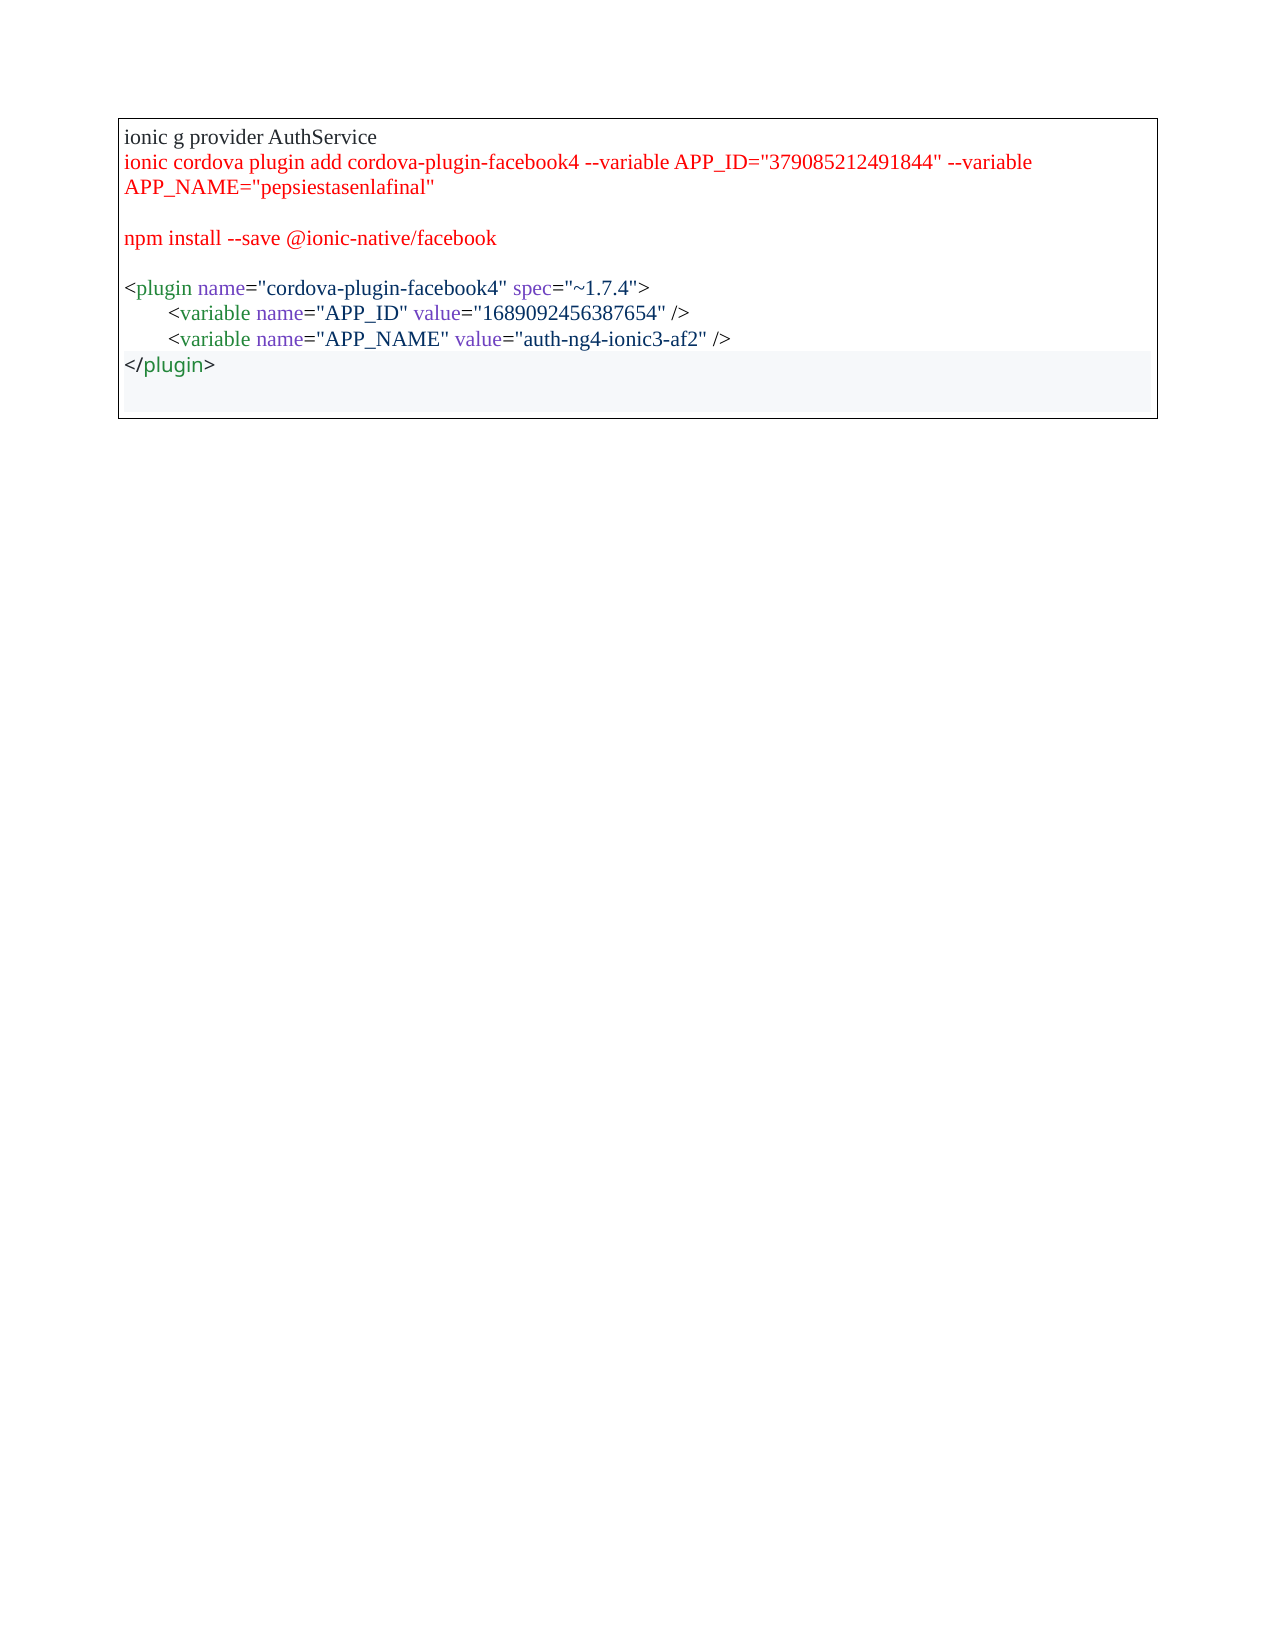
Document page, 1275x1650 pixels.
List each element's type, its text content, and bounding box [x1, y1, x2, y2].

table_cell ionic g provider AuthService ionic cordova plugin add cordova-plugin-facebook4 --variable APP_ID="379085212491844" --variable APP_NAME="peps­i­e­s­t­a­s­e­n­l­a­f­inal" npm install --save @ionic-native/facebook <plugin name="cordova-plugin-facebook4" spec="~1.7.4"> <variable name="APP_ID" value="1689092456387654" /> <variable name="APP_NAME" value="auth-ng4-ionic3-af2" /> </plugin> [119, 119, 1157, 418]
